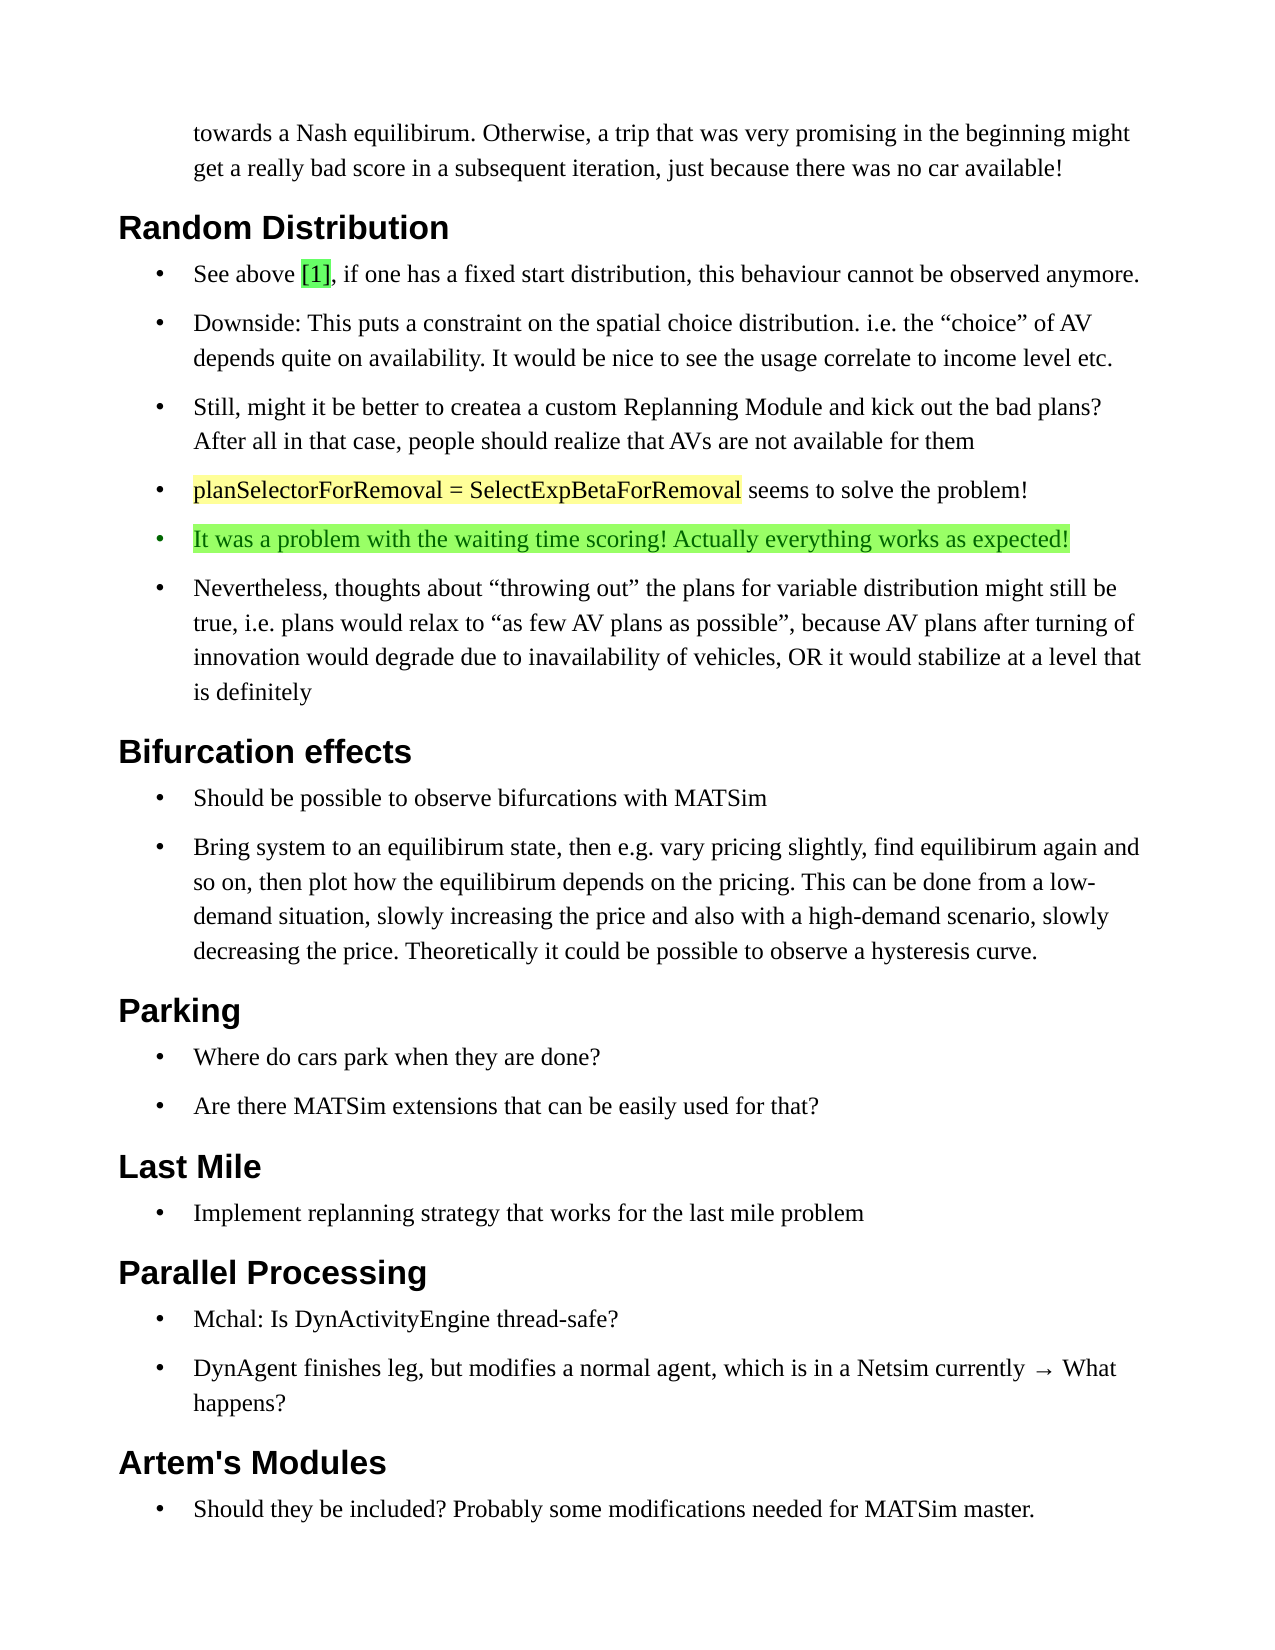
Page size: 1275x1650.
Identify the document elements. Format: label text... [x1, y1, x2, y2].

list Implement replanning strategy that works for the last mile problem [156, 1198, 1157, 1226]
list towards a Nash equilibirum. Otherwise, a trip that was very promising in the beginning might get a really bad score in a subsequent iteration, just because there was no car available! [156, 118, 1157, 181]
subtitle Last Mile [118, 1147, 1157, 1185]
list Should they be included? Probably some modifications needed for MATSim master. [156, 1494, 1157, 1523]
list Still, might it be better to createa a custom Replanning Module and kick out the bad plans? After all in that case, people should realize that AVs are not available for them [156, 392, 1157, 455]
list See above [1], if one has a fixed start distribution, this behaviour cannot be observed anymore. [156, 259, 1157, 288]
list Nevertheless, thoughts about “throwing out” the plans for variable distribution might still be true, i.e. plans would relax to “as few AV plans as possible”, because AV plans after turning of innovation would degrade due to inavailability of vehicles, OR it would stabilize at a level that is definitely [156, 573, 1157, 706]
list planSelectorForRemoval = SelectExpBetaForRemoval seems to solve the problem! [156, 475, 1157, 504]
list DynAgent finishes leg, but modifies a normal agent, which is in a Netsim currently → What happens? [156, 1353, 1157, 1416]
list Are there MATSim extensions that can be easily used for that? [156, 1091, 1157, 1120]
subtitle Artem's Modules [118, 1443, 1157, 1482]
list Should be possible to observe bifurcations with MATSim [156, 783, 1157, 812]
list Where do cars park when they are done? [156, 1042, 1157, 1071]
subtitle Random Distribution [118, 208, 1157, 247]
subtitle Bifurcation effects [118, 732, 1157, 771]
subtitle Parking [118, 991, 1157, 1030]
list Mchal: Is DynActivityEngine thread-safe? [156, 1304, 1157, 1333]
subtitle Parallel Processing [118, 1253, 1157, 1292]
list It was a problem with the waiting time scoring! Actually everything works as expected! [156, 524, 1157, 553]
list Downside: This puts a constraint on the spatial choice distribution. i.e. the “choice” of AV depends quite on availability. It would be nice to see the usage correlate to income level etc. [156, 308, 1157, 371]
list Bring system to an equilibirum state, then e.g. vary pricing slightly, find equilibirum again and so on, then plot how the equilibirum depends on the pricing. This can be done from a low-demand situation, slowly increasing the price and also with a high-demand scenario, slowly decreasing the price. Theoretically it could be possible to observe a hysteresis curve. [156, 832, 1157, 964]
